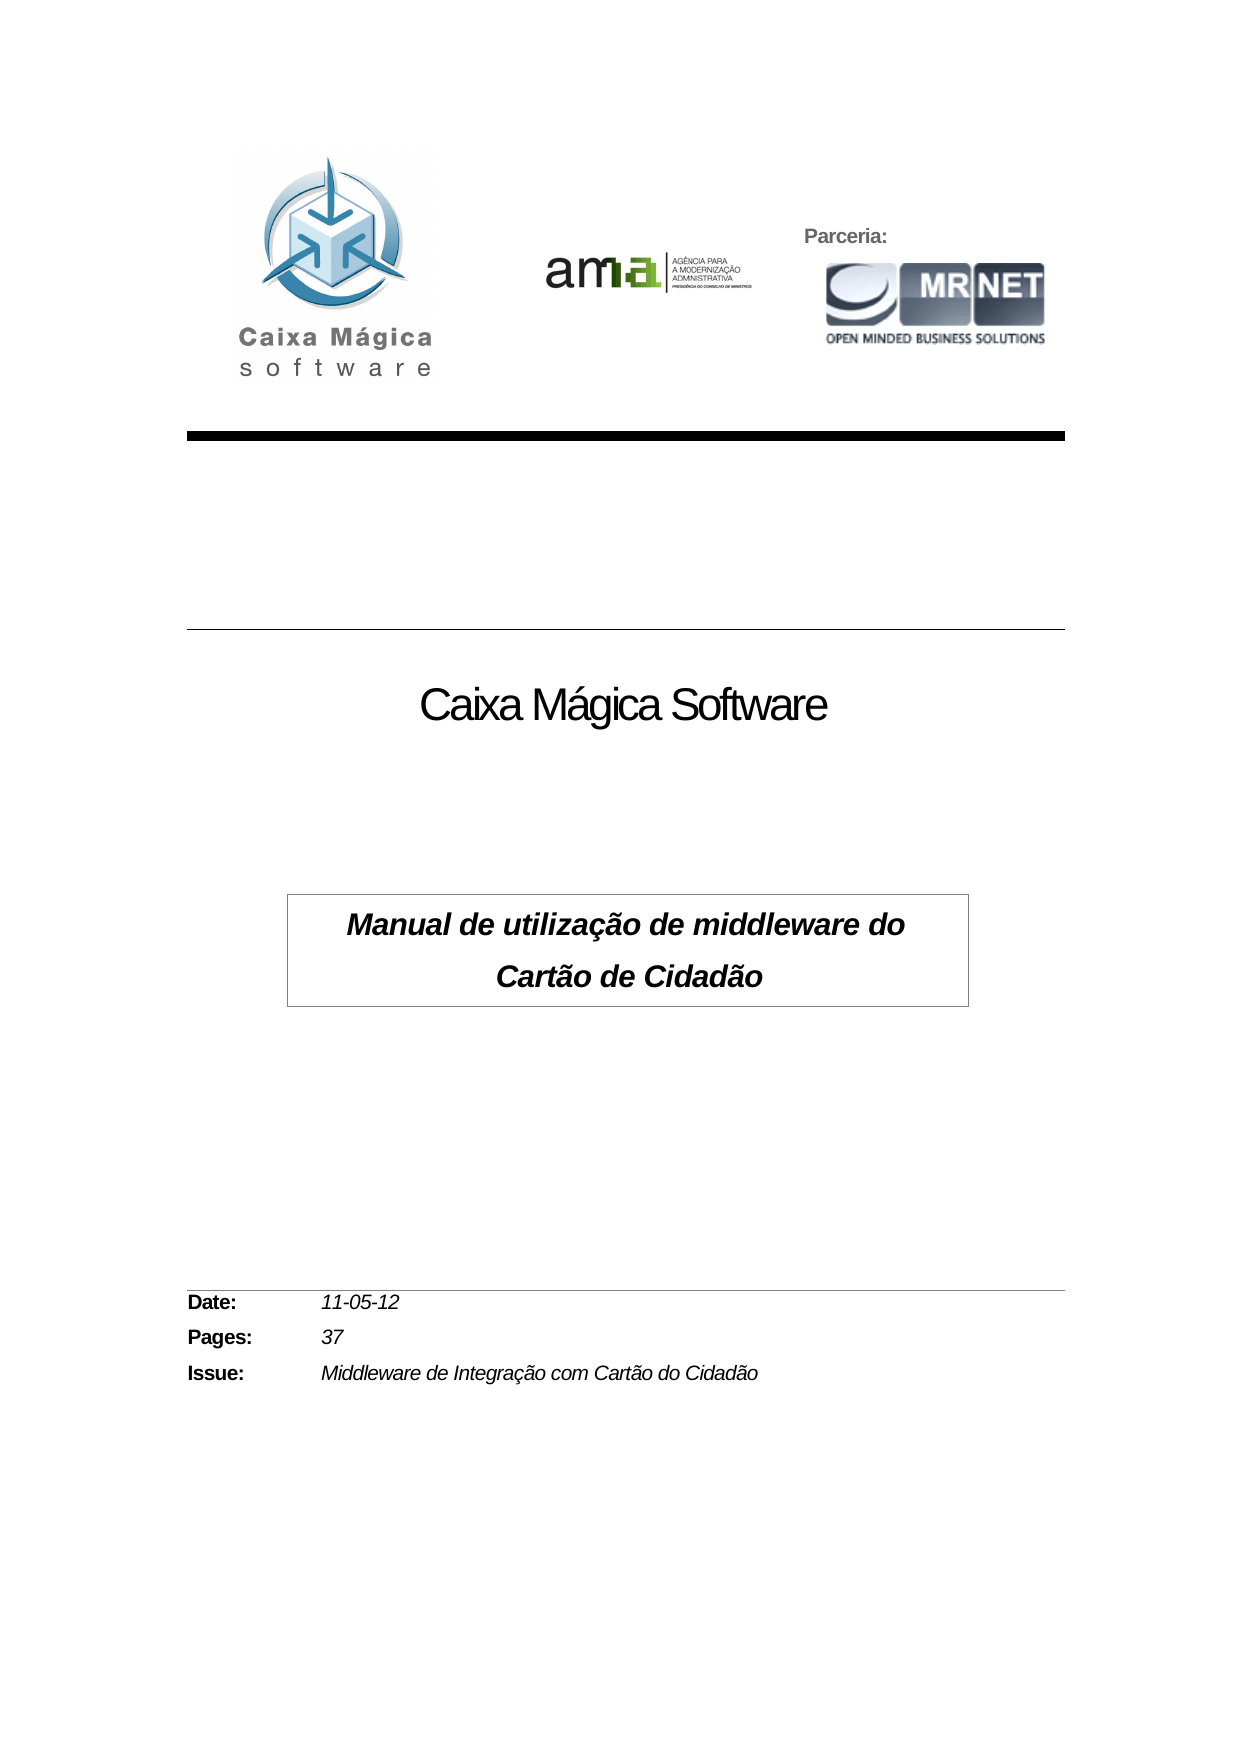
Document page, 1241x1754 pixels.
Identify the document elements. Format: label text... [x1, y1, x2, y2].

table_header [187, 441, 1065, 629]
picture [232, 150, 438, 384]
table_header [497, 150, 793, 384]
table_header Caixa Mágica Software [187, 630, 1065, 894]
table_header [793, 264, 1132, 384]
table_cell Manual de utilização de middleware do Cartão de Cidadão [187, 894, 1065, 1290]
table_cell 11-05-12 34 Middleware de Integração com Cartão do Cidadão [321, 1291, 1065, 1570]
table_header [438, 150, 497, 384]
picture [525, 212, 765, 349]
table_cell Date: Pages: Issue: [187, 1291, 321, 1570]
table_header Parceria: [793, 150, 1132, 263]
table_header [173, 150, 232, 384]
picture [826, 263, 1045, 345]
